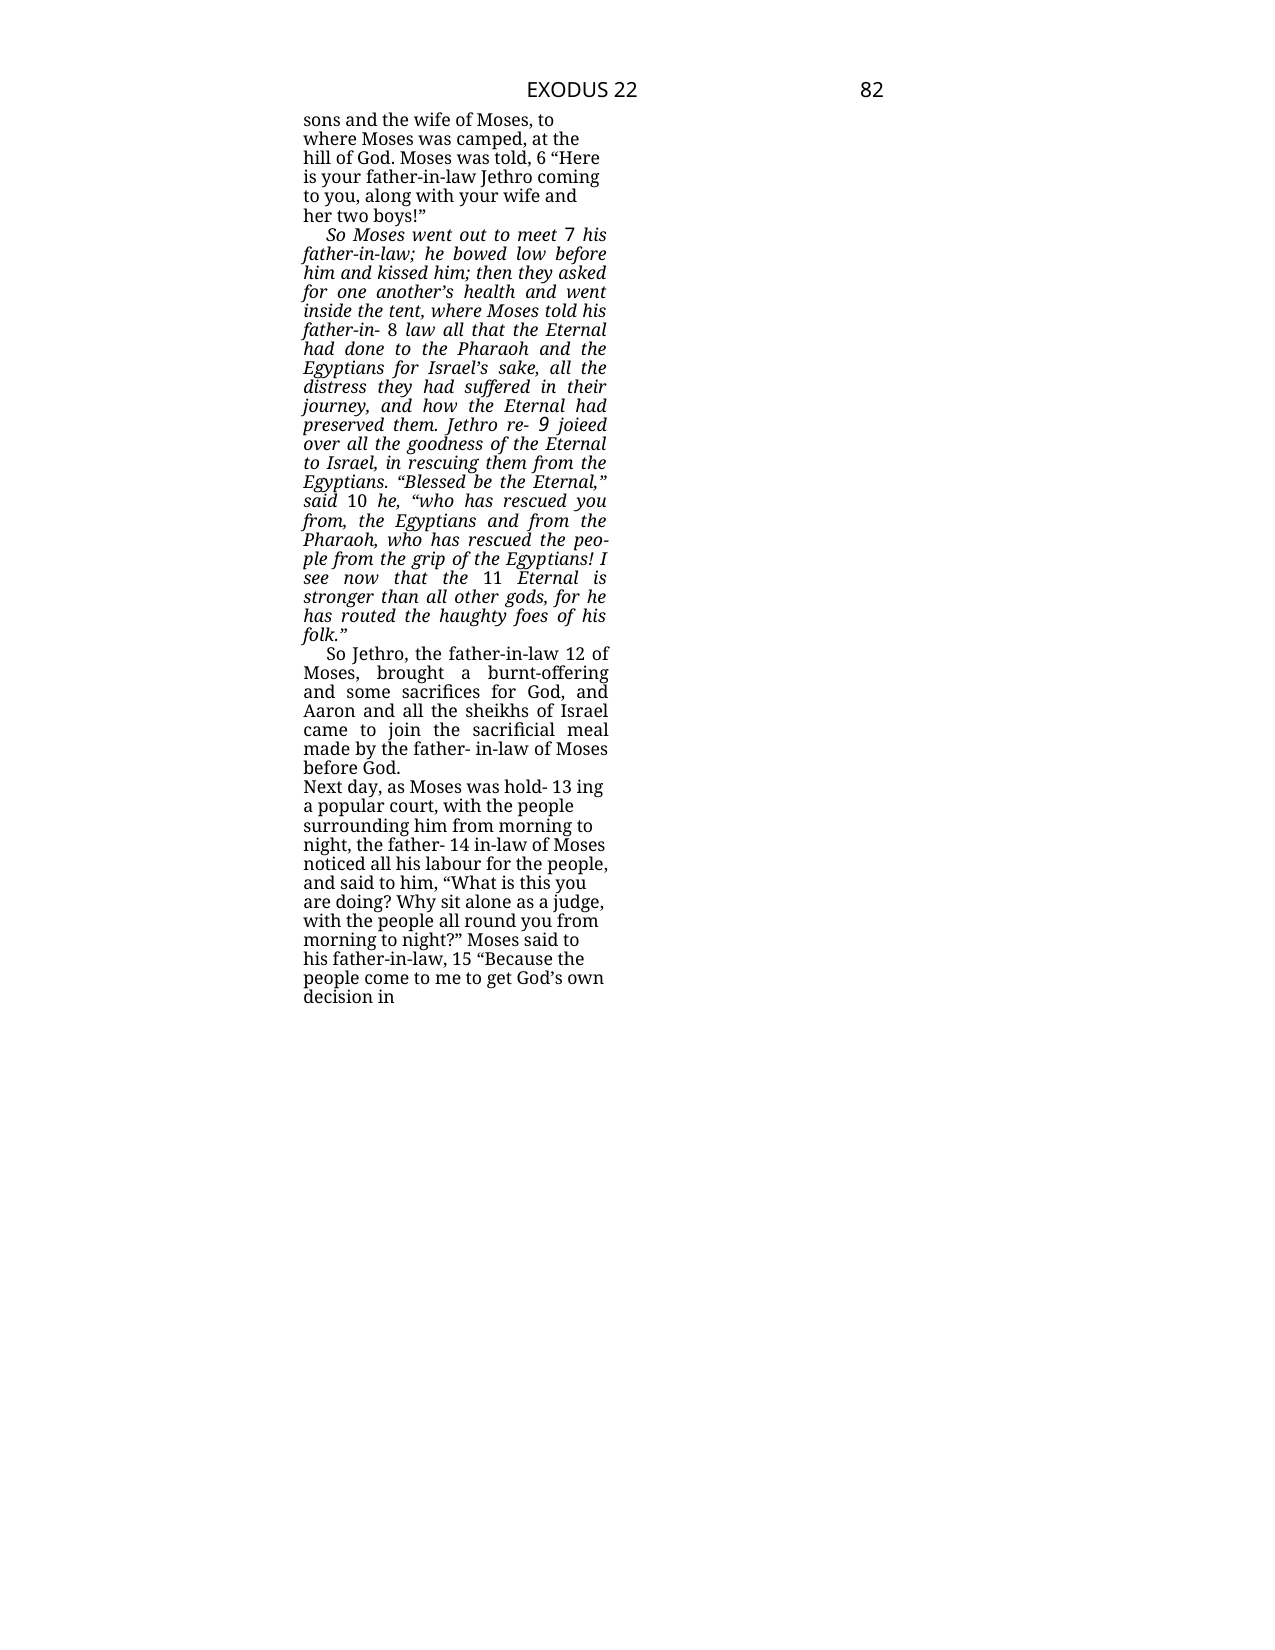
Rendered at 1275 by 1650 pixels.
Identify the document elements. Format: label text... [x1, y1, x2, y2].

text So Moses went out to meet 7 his father-in-law; he bowed low before him and kissed him; then they asked for one another’s health and went inside the tent, where Moses told his father-in- 8 law all that the Eternal had done to the Pharaoh and the Egyp­tians for Israel’s sake, all the dis­tress they had suffered in their journey, and how the Eternal had preserved them. Jethro re- 9 joieed over all the goodness of the Eternal to Israel, in rescuing them from the Egyptians. “Blessed be the Eternal,” said 10 he, “who has rescued you from, the Egyptians and from the Pha­raoh, who has rescued the peo­ple from the grip of the Egyp­tians! I see now that the 11 Eternal is stronger than all other gods, for he has routed the haughty foes of his folk.” [303, 226, 609, 645]
text So Jethro, the father-in-law 12 of Moses, brought a burnt-offer­ing and some sacrifices for God, and Aaron and all the sheikhs of Israel came to join the sacri­ficial meal made by the father- in-law of Moses before God. [303, 645, 609, 779]
text sons and the wife of Moses, to where Moses was camped, at the hill of God. Moses was told, 6 “Here is your father-in-law Jethro coming to you, along with your wife and her two boys!” [303, 111, 609, 226]
text Next day, as Moses was hold- 13 ing a popular court, with the people surrounding him from morning to night, the father- 14 in-law of Moses noticed all his labour for the people, and said to him, “What is this you are doing? Why sit alone as a judge, with the people all round you from morning to night?” Moses said to his father-in-law, 15 “Because the people come to me to get God’s own decision in [303, 779, 609, 1007]
